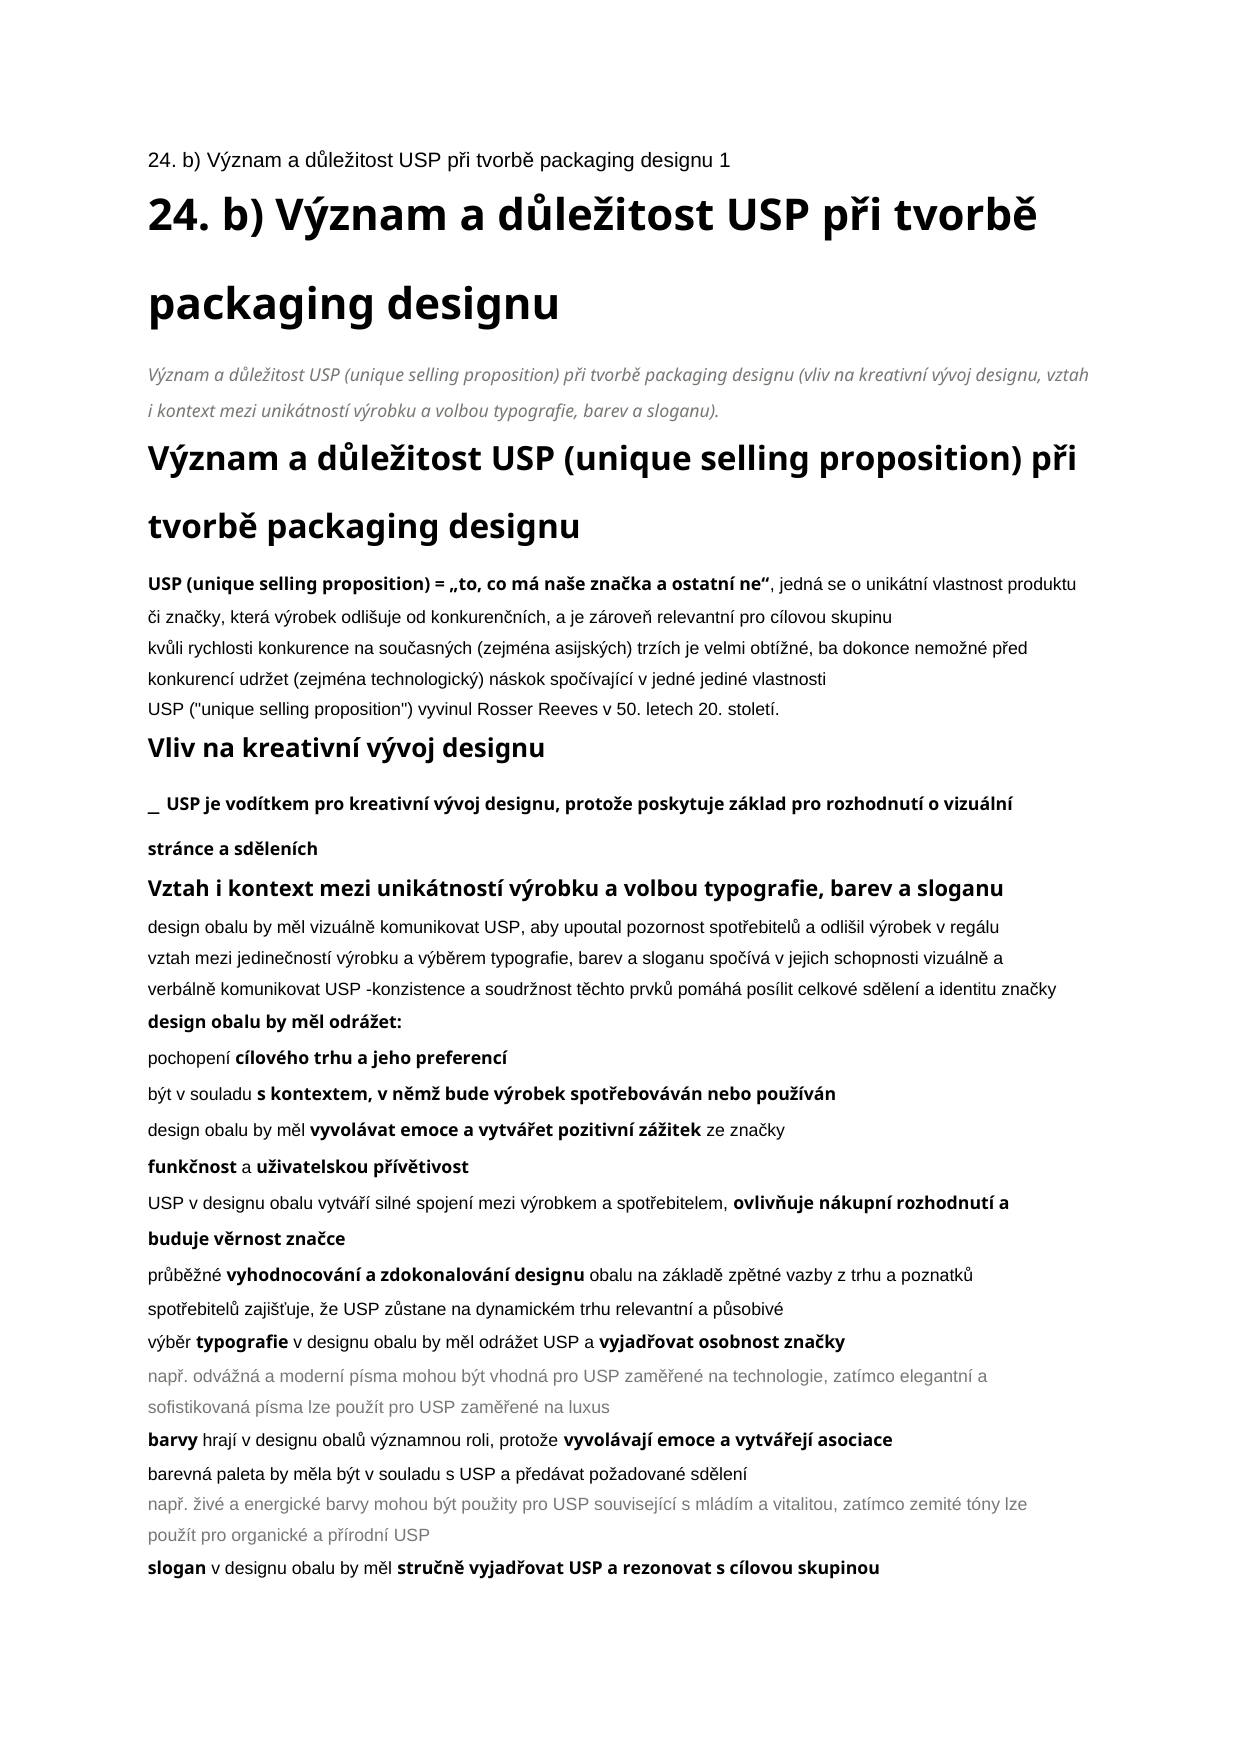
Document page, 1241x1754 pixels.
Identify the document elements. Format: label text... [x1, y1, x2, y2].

text Význam a důležitost USP (unique selling proposition) při tvorbě packaging designu (vliv na kreativní vývoj designu, vztah [148, 362, 1093, 386]
text konkurencí udržet (zejména technologický) náskok spočívající v jedné jediné vlastnosti [148, 668, 1093, 689]
text packaging designu [148, 273, 1093, 332]
text verbálně komunikovat USP -konzistence a soudržnost těchto prvků pomáhá posílit celkové sdělení a identitu značky [148, 978, 1093, 999]
text spotřebitelů zajišťuje, že USP zůstane na dynamickém trhu relevantní a působivé [148, 1299, 1093, 1319]
text či značky, která výrobek odlišuje od konkurenčních, a je zároveň relevantní pro cílovou skupinu [148, 607, 1093, 628]
text Vztah i kontext mezi unikátností výrobku a volbou typografie, barev a sloganu [148, 872, 1093, 902]
text USP (unique selling proposition) = „to, co má naše značka a ostatní ne“, jedná se o unikátní vlastnost produktu [148, 571, 1093, 595]
text funkčnost a uživatelskou přívětivost [148, 1154, 1093, 1178]
text buduje věrnost značce [148, 1227, 1093, 1251]
text 24. b) Význam a důležitost USP při tvorbě packaging designu 1 [148, 148, 1093, 172]
text i kontext mezi unikátností výrobku a volbou typografie, barev a sloganu). [148, 398, 1093, 423]
text např. živé a energické barvy mohou být použity pro USP související s mládím a vitalitou, zatímco zemité tóny lze [148, 1494, 1093, 1514]
text 24. b) Význam a důležitost USP při tvorbě [148, 183, 1093, 243]
text výběr typografie v designu obalu by měl odrážet USP a vyjadřovat osobnost značky [148, 1330, 1093, 1354]
text vztah mezi jedinečností výrobku a výběrem typografie, barev a sloganu spočívá v jejich schopnosti vizuálně a [148, 948, 1093, 968]
text stránce a sděleních [148, 836, 1093, 860]
text průběžné vyhodnocování a zdokonalování designu obalu na základě zpětné vazby z trhu a poznatků [148, 1263, 1093, 1287]
text Význam a důležitost USP (unique selling proposition) při [148, 435, 1093, 480]
text tvorbě packaging designu [148, 503, 1093, 548]
text slogan v designu obalu by měl stručně vyjadřovat USP a rezonovat s cílovou skupinou [148, 1555, 1093, 1579]
text být v souladu s kontextem, v němž bude výrobek spotřebováván nebo používán [148, 1082, 1093, 1106]
text USP ("unique selling proposition") vyvinul Rosser Reeves v 50. letech 20. století. [148, 699, 1093, 719]
text např. odvážná a moderní písma mohou být vhodná pro USP zaměřené na technologie, zatímco elegantní a [148, 1366, 1093, 1386]
text design obalu by měl odrážet: [148, 1009, 1093, 1033]
text barevná paleta by měla být v souladu s USP a předávat požadované sdělení [148, 1463, 1093, 1484]
text použít pro organické a přírodní USP [148, 1525, 1093, 1545]
text Vliv na kreativní vývoj designu [148, 730, 1093, 765]
text kvůli rychlosti konkurence na současných (zejména asijských) trzích je velmi obtížné, ba dokonce nemožné před [148, 638, 1093, 658]
text barvy hrají v designu obalů významnou roli, protože vyvolávají emoce a vytvářejí asociace [148, 1427, 1093, 1451]
text design obalu by měl vyvolávat emoce a vytvářet pozitivní zážitek ze značky [148, 1118, 1093, 1142]
text pochopení cílového trhu a jeho preferencí [148, 1045, 1093, 1069]
text design obalu by měl vizuálně komunikovat USP, aby upoutal pozornost spotřebitelů a odlišil výrobek v regálu [148, 917, 1093, 938]
text _ USP je vodítkem pro kreativní vývoj designu, protože poskytuje základ pro rozhodnutí o vizuální [148, 783, 1093, 818]
text sofistikovaná písma lze použít pro USP zaměřené na luxus [148, 1397, 1093, 1417]
text USP v designu obalu vytváří silné spojení mezi výrobkem a spotřebitelem, ovlivňuje nákupní rozhodnutí a [148, 1190, 1093, 1214]
